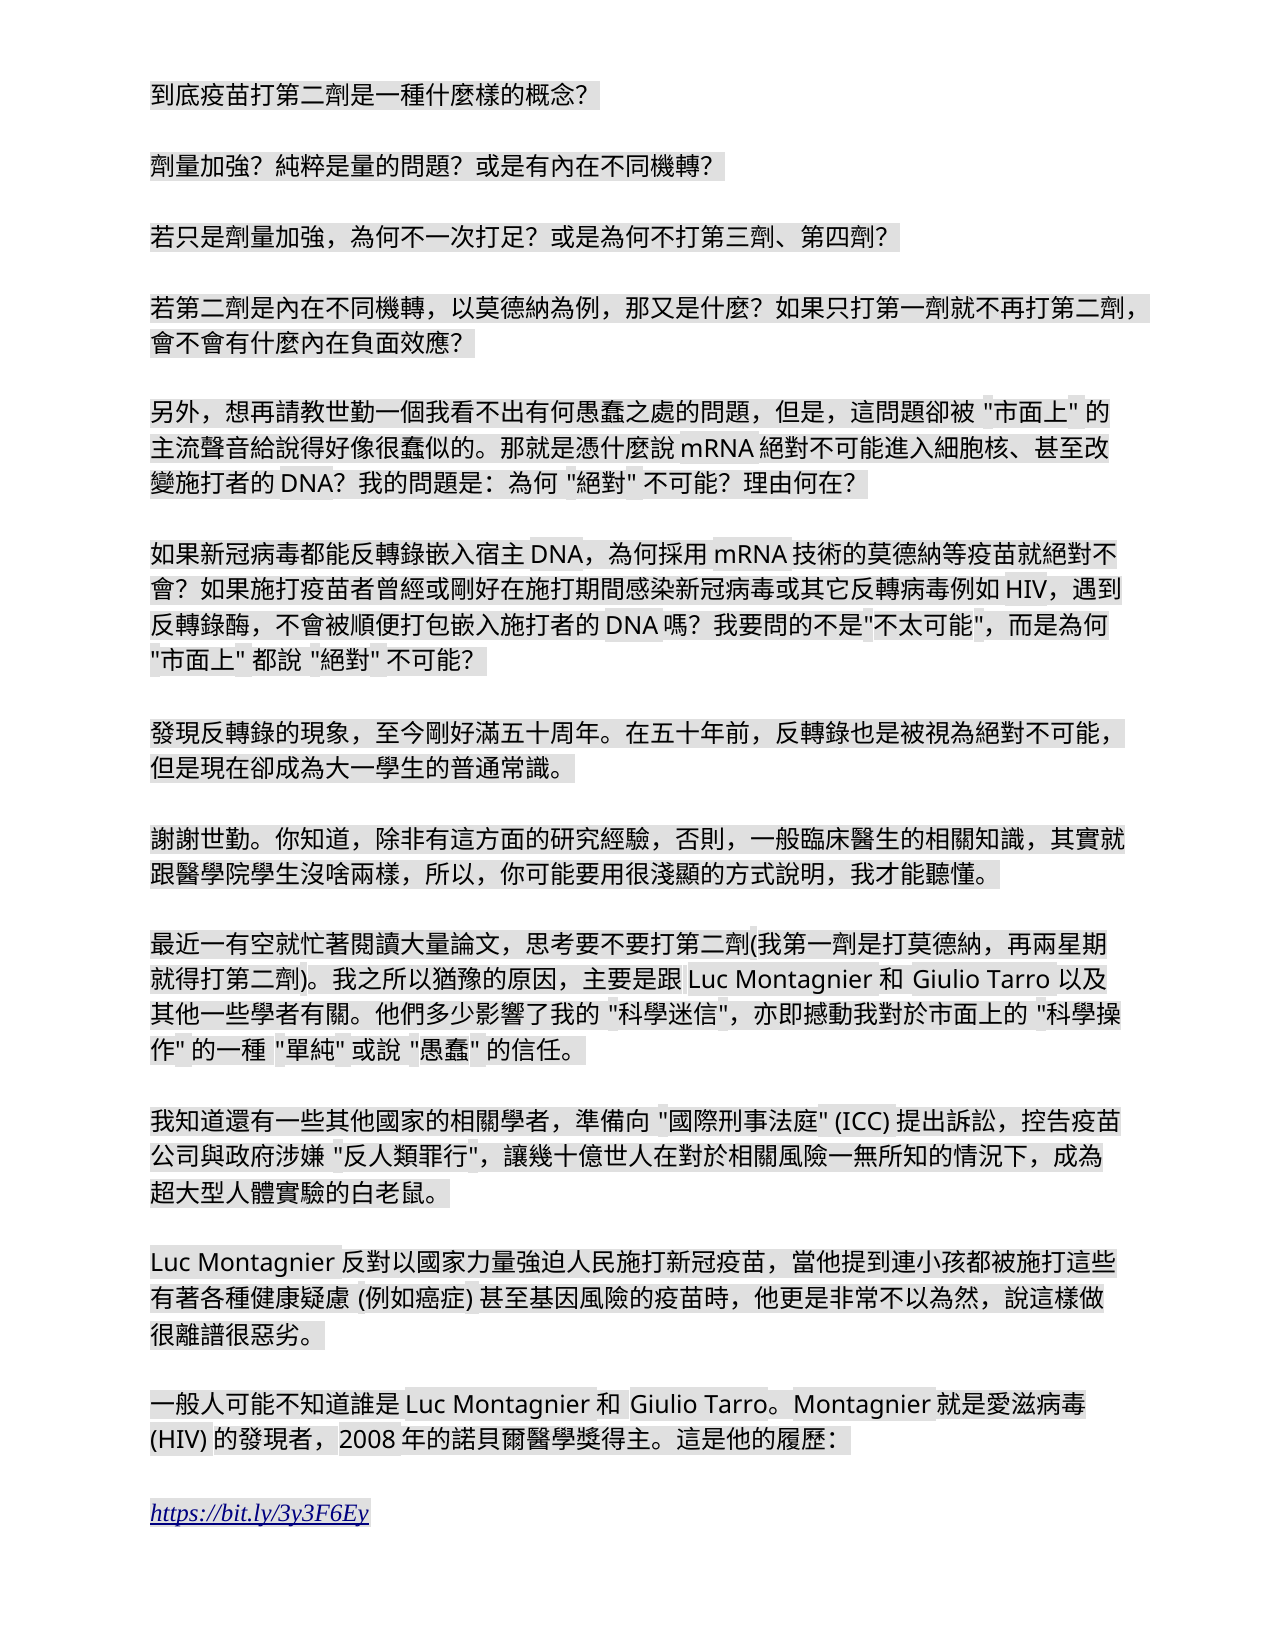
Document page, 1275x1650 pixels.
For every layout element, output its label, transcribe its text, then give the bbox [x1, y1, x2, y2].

text 台灣人真要坐以待斃？(二十六)：疫苗與萊毒 陳真 2021. 07. 01. 請教世勤一個可能很蠢的問題： 到底疫苗打第二劑是一種什麼樣的概念？ 劑量加強？純粹是量的問題？或是有內在不同機轉？ 若只是劑量加強，為何不一次打足？或是為何不打第三劑、第四劑？ 若第二劑是內在不同機轉，以莫德納為例，那又是什麼？如果只打第一劑就不再打第二劑，會不會有什麼內在負面效應？ 另外，想再請教世勤一個我看不出有何愚蠢之處的問題，但是，這問題卻被 "市面上" 的主流聲音給說得好像很蠢似的。那就是憑什麼說mRNA絕對不可能進入細胞核、甚至改變施打者的DNA？我的問題是：為何 "絕對" 不可能？理由何在？ 如果新冠病毒都能反轉錄嵌入宿主DNA，為何採用mRNA技術的莫德納等疫苗就絕對不會？如果施打疫苗者曾經或剛好在施打期間感染新冠病毒或其它反轉病毒例如HIV，遇到反轉錄酶，不會被順便打包嵌入施打者的DNA嗎？我要問的不是"不太可能"，而是為何 "市面上" 都說 "絕對" 不可能？ 發現反轉錄的現象，至今剛好滿五十周年。在五十年前，反轉錄也是被視為絕對不可能，但是現在卻成為大一學生的普通常識。 謝謝世勤。你知道，除非有這方面的研究經驗，否則，一般臨床醫生的相關知識，其實就跟醫學院學生沒啥兩樣，所以，你可能要用很淺顯的方式說明，我才能聽懂。 最近一有空就忙著閱讀大量論文，思考要不要打第二劑(我第一劑是打莫德納，再兩星期就得打第二劑)。我之所以猶豫的原因，主要是跟Luc Montagnier 和 Giulio Tarro 以及其他一些學者有關。他們多少影響了我的 "科學迷信"，亦即撼動我對於市面上的 "科學操作" 的一種 "單純" 或說 "愚蠢" 的信任。 我知道還有一些其他國家的相關學者，準備向 "國際刑事法庭" (ICC) 提出訴訟，控告疫苗公司與政府涉嫌 "反人類罪行"，讓幾十億世人在對於相關風險一無所知的情況下，成為超大型人體實驗的白老鼠。 Luc Montagnier 反對以國家力量強迫人民施打新冠疫苗，當他提到連小孩都被施打這些有著各種健康疑慮 (例如癌症) 甚至基因風險的疫苗時，他更是非常不以為然，說這樣做很離譜很惡劣。 一般人可能不知道誰是Luc Montagnier 和 Giulio Tarro。Montagnier就是愛滋病毒(HIV) 的發現者，2008年的諾貝爾醫學獎得主。這是他的履歷： https://bit.ly/3y3F6Ey Giulio Tarro 也是一位具有世界聲望的病毒學者，相關介紹請看： https://bit.ly/3h77Iam 我並不是因為他們是所謂世界權威而相信他們的說法，而是因為他們的 "保守" 態度而讓我信服，因為我自己也是個在知識上很 "保守" 的人，特別是對於自然科學，更是如此，因為自然科學建立在歸納法則上，而非邏輯演繹；今日言之鑿鑿之所謂 "科學真理"，明日很可能就成為笑柄。 他們並沒有說這些新冠疫苗 "一定" 會產生更多健康問題，而是說，"我們事實上所知無幾"，"我們處在未知之中"，"我們面對諸多不可測的健康風險"。我覺得，在知識上，在風險決策上，這樣的態度才是對的。 對於要不要打疫苗，我並無結論。在我看來，這些匆匆推出的疫苗就跟萊克多巴胺是一樣的，它們必然有害。但是，後者有百害無一利，我們根本不需要去吃萊毒這東西。但是，疫苗卻不然，它雖然是毒，雖然有害人體，但是，伸頭是一刀，縮頭也是一刀，究竟是要上刀山或下油鍋，我一時也想不清楚。 我若不打疫苗，萬一罹患新冠病毒，誰知道它會對我產生多少長期、短期的傷害。但是，打了疫苗，事實上我也很不安。除了大陸疫苗例如科興之外，我都不信任。 我之所以相信大陸疫苗是因為我相信共產黨不可能拿十幾億人民的健康做賭注，但是西方社會卻很敢，因為他們奉行資本主義，謀利至上，根本不在乎人民死活。另一方面，陸製疫苗採用傳統減毒方式，風險應該小了許多。 我還拿不定主意該不該打疫苗(目前是傾向打，而且最好是打大陸疫苗)，但有一點我是很確定的，那就是我認為小孩子不應該去冒這個不可測的疫苗風險，特別是西方那些高科技疫苗(莫德納、BNT、AZ等等)，未知事物太多，純粹就是拿自己的健康和生命做人體實驗。中老年人倘若活得不耐煩，也許沒差，但是小朋友人生才剛開始，還是謹慎為宜。 [150, 75, 1125, 1562]
